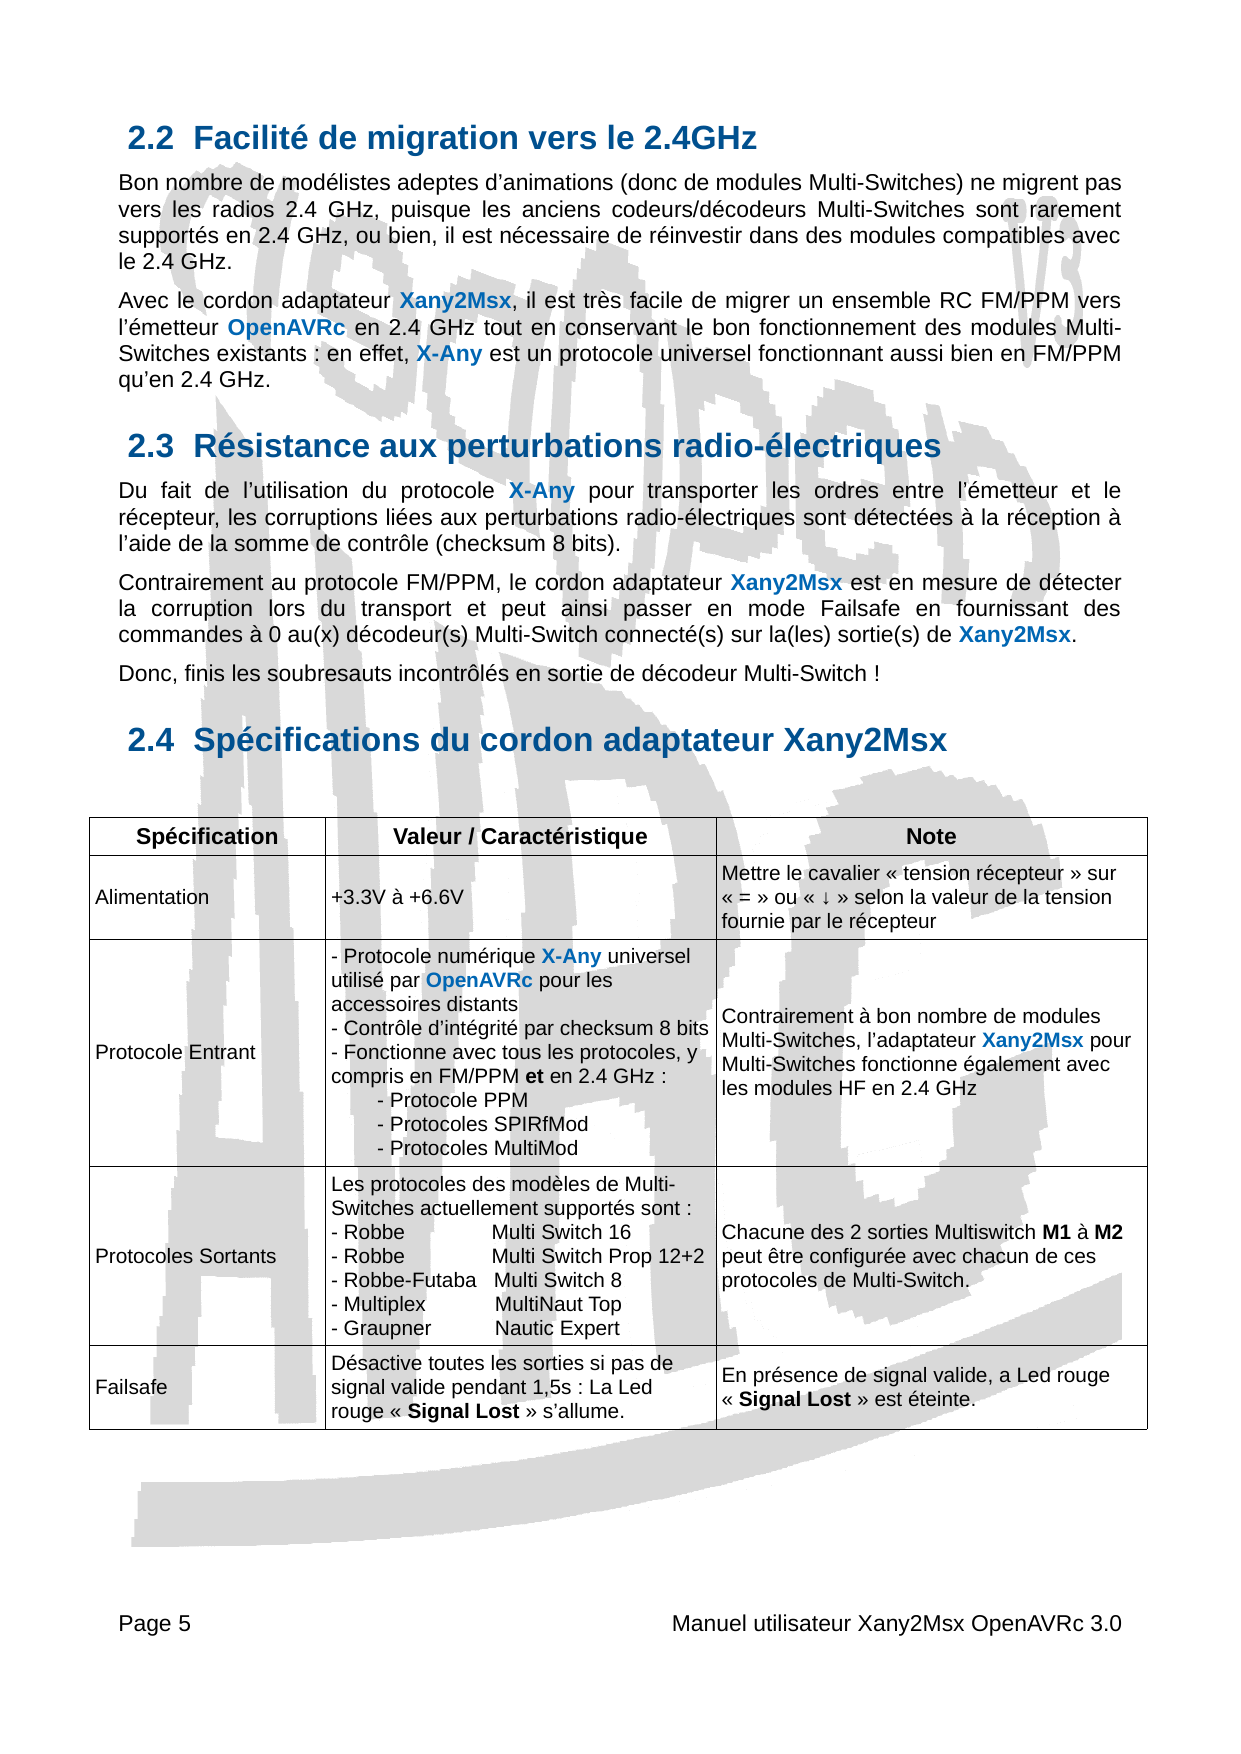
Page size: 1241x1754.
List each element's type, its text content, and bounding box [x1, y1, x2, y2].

subtitle Facilité de migration vers le 2.4GHz [118, 118, 1122, 157]
text Donc, finis les soubresauts incontrôlés en sortie de décodeur Multi-Switch ! [118, 660, 1122, 687]
table_cell Désactive toutes les sorties si pas de signal valide pendant 1,5s : La Led rouge « Signal Lost » s’allume. [326, 1346, 716, 1428]
table_cell Mettre le cavalier « tension récepteur » sur « = » ou « ↓ » selon la valeur de la tension fournie par le récepteur [717, 856, 1147, 938]
table_cell Contrairement à bon nombre de modules Multi-Switches, l’adaptateur Xany2Msx pour Multi-Switches fonctionne également avec les modules HF en 2.4 GHz [717, 940, 1147, 1166]
table_cell Alimentation [90, 856, 325, 938]
subtitle Spécifications du cordon adaptateur Xany2Msx [118, 720, 1122, 758]
table_header Note [717, 818, 1147, 855]
table_header Spécification [90, 818, 325, 855]
table_cell Protocoles Sortants [90, 1167, 325, 1345]
table_cell +3.3V à +6.6V [326, 856, 716, 938]
table_cell Chacune des 2 sorties Multiswitch M1 à M2 peut être configurée avec chacun de ces protocoles de Multi-Switch. [717, 1167, 1147, 1345]
table_cell Protocole Entrant [90, 940, 325, 1166]
text Du fait de l’utilisation du protocole X-Any pour transporter les ordres entre l’émetteur et le récepteur, les corruptions liées aux perturbations radio-électriques sont détectées à la réception à l’aide de la somme de contrôle (checksum 8 bits). [118, 477, 1122, 556]
table_cell - Protocole numérique X-Any universel utilisé par OpenAVRc pour les accessoires distants - Contrôle d’intégrité par checksum 8 bits - Fonctionne avec tous les protocoles, y compris en FM/PPM et en 2.4 GHz : - Protocole PPM - Protocoles SPIRfMod - Protocoles MultiMod [326, 940, 716, 1166]
table_cell En présence de signal valide, a Led rouge « Signal Lost » est éteinte. [717, 1346, 1147, 1428]
table_cell Les protocoles des modèles de Multi-Switches actuellement supportés sont : - Robbe Multi Switch 16 - Robbe Multi Switch Prop 12+2 - Robbe-Futaba Multi Switch 8 - Multiplex MultiNaut Top - Graupner Nautic Expert [326, 1167, 716, 1345]
text Contrairement au protocole FM/PPM, le cordon adaptateur Xany2Msx est en mesure de détecter la corruption lors du transport et peut ainsi passer en mode Failsafe en fournissant des commandes à 0 au(x) décodeur(s) Multi-Switch connecté(s) sur la(les) sortie(s) de Xany2Msx. [118, 569, 1122, 648]
table_cell Failsafe [90, 1346, 325, 1428]
subtitle Résistance aux perturbations radio-électriques [118, 426, 1122, 464]
text Bon nombre de modélistes adeptes d’animations (donc de modules Multi-Switches) ne migrent pas vers les radios 2.4 GHz, puisque les anciens codeurs/décodeurs Multi-Switches sont rarement supportés en 2.4 GHz, ou bien, il est nécessaire de réinvestir dans des modules compatibles avec le 2.4 GHz. [118, 169, 1122, 275]
table_header Valeur / Caractéristique [326, 818, 716, 855]
text Avec le cordon adaptateur Xany2Msx, il est très facile de migrer un ensemble RC FM/PPM vers l’émetteur OpenAVRc en 2.4 GHz tout en conservant le bon fonctionnement des modules Multi-Switches existants : en effet, X-Any est un protocole universel fonctionnant aussi bien en FM/PPM qu’en 2.4 GHz. [118, 287, 1122, 393]
